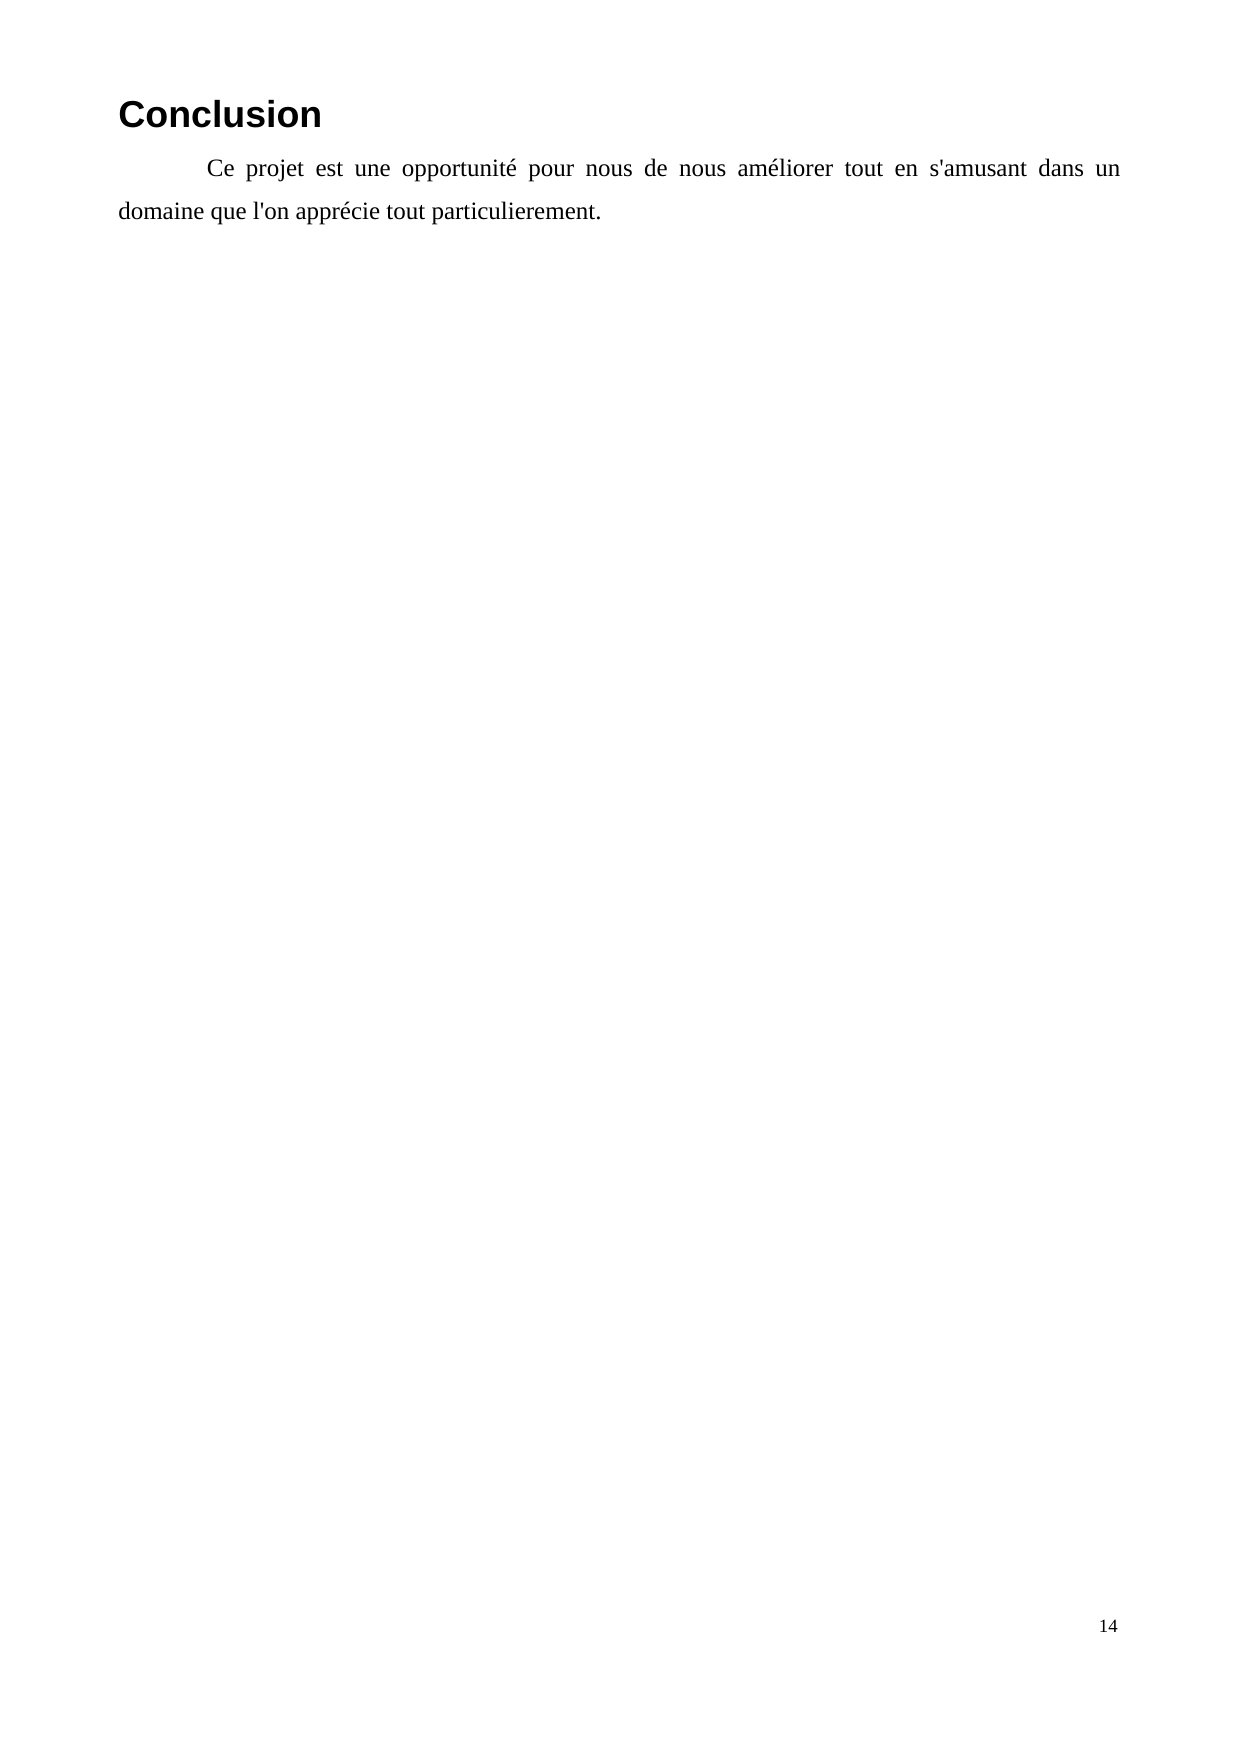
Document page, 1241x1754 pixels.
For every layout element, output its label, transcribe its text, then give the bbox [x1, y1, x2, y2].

text Ce projet est une opportunité pour nous de nous améliorer tout en s'amusant dans un domaine que l'on apprécie tout particulierement. [118, 153, 1122, 225]
subtitle Conclusion [118, 92, 1122, 135]
